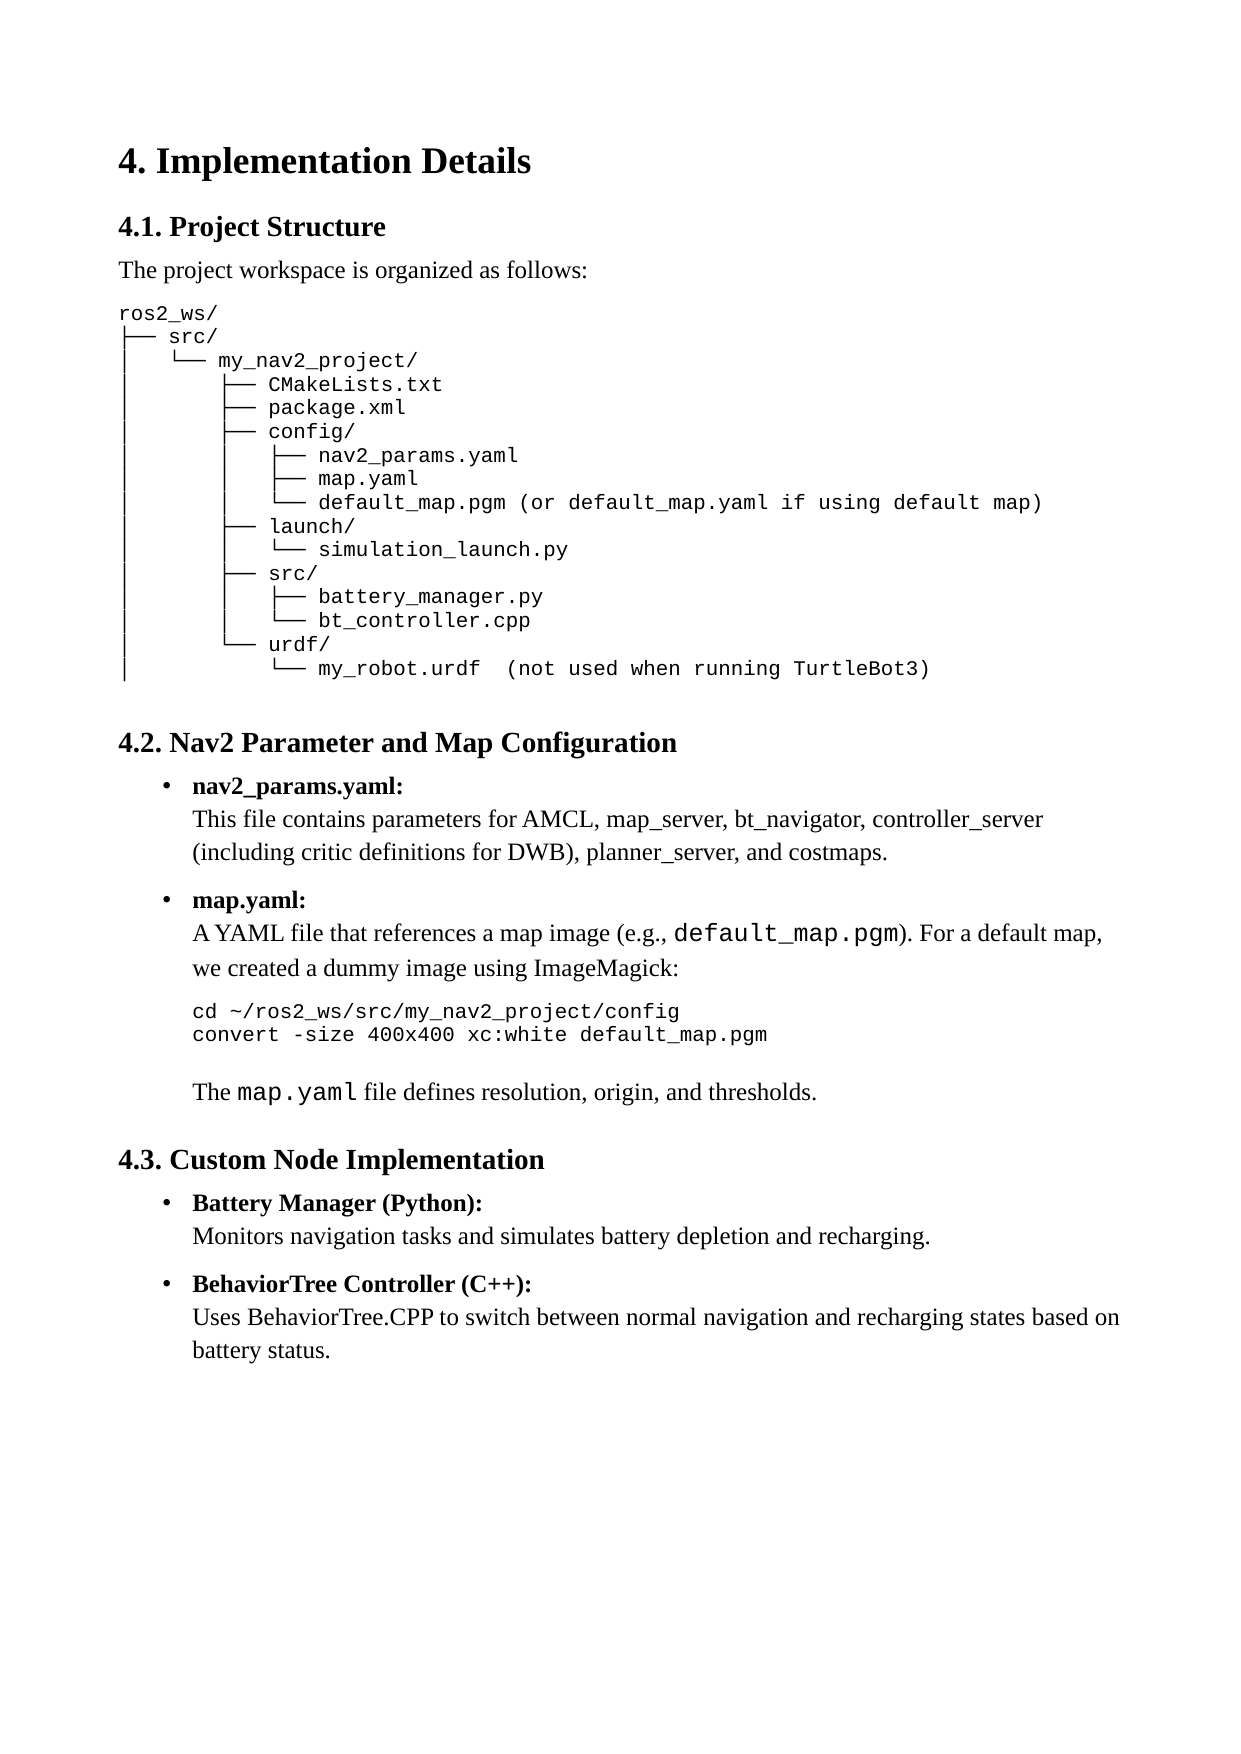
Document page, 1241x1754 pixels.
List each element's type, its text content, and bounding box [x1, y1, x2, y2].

text │ └── my_robot.urdf (not used when running TurtleBot3) [118, 657, 1122, 681]
text ├── src/ [118, 326, 1122, 350]
text ros2_ws/ [118, 303, 1122, 326]
list cd ~/ros2_ws/src/my_nav2_project/config [162, 1001, 1122, 1024]
text │ ├── launch/ [125, 516, 224, 539]
list map.yaml: A YAML file that references a map image (e.g., default_map.pgm). For a default map, we created a dummy image using ImageMagick: [162, 885, 1122, 982]
text │ └── urdf/ [125, 634, 1122, 657]
text │ ├── src/ [225, 563, 1122, 587]
text │ │ ├── map.yaml [118, 468, 1122, 492]
list Battery Manager (Python): Monitors navigation tasks and simulates battery depletion and recharging. [162, 1188, 1122, 1250]
text │ ├── CMakeLists.txt [125, 374, 224, 397]
list The map.yaml file defines resolution, origin, and thresholds. [162, 1077, 1122, 1108]
text │ ├── CMakeLists.txt [225, 374, 1122, 397]
text │ ├── launch/ [225, 516, 1122, 539]
text │ ├── package.xml [118, 397, 1122, 421]
subtitle 4.1. Project Structure [118, 209, 1122, 243]
text │ │ ├── nav2_params.yaml [275, 445, 1122, 468]
text │ ├── config/ [118, 421, 1122, 445]
text │ │ ├── nav2_params.yaml [225, 445, 274, 468]
text │ │ └── default_map.pgm (or default_map.yaml if using default map) [118, 492, 1122, 516]
text │ │ └── bt_controller.cpp [118, 610, 1122, 634]
list convert -size 400x400 xc:white default_map.pgm [162, 1024, 1122, 1048]
subtitle 4.3. Custom Node Implementation [118, 1142, 1122, 1176]
text │ │ ├── battery_manager.py [118, 587, 1122, 610]
subtitle 4. Implementation Details [118, 139, 1122, 182]
text │ │ ├── nav2_params.yaml [125, 445, 224, 468]
text │ └── my_nav2_project/ [118, 350, 1122, 374]
subtitle 4.2. Nav2 Parameter and Map Configuration [118, 725, 1122, 759]
text │ ├── src/ [125, 563, 224, 587]
text The project workspace is organized as follows: [118, 255, 1122, 284]
text │ │ └── simulation_launch.py [118, 539, 1122, 563]
list BehaviorTree Controller (C++): Uses BehaviorTree.CPP to switch between normal navigation and recharging states based on battery status. [162, 1269, 1122, 1363]
list nav2_params.yaml: This file contains parameters for AMCL, map_server, bt_navigator, controller_server (including critic definitions for DWB), planner_server, and costmaps. [162, 771, 1122, 866]
